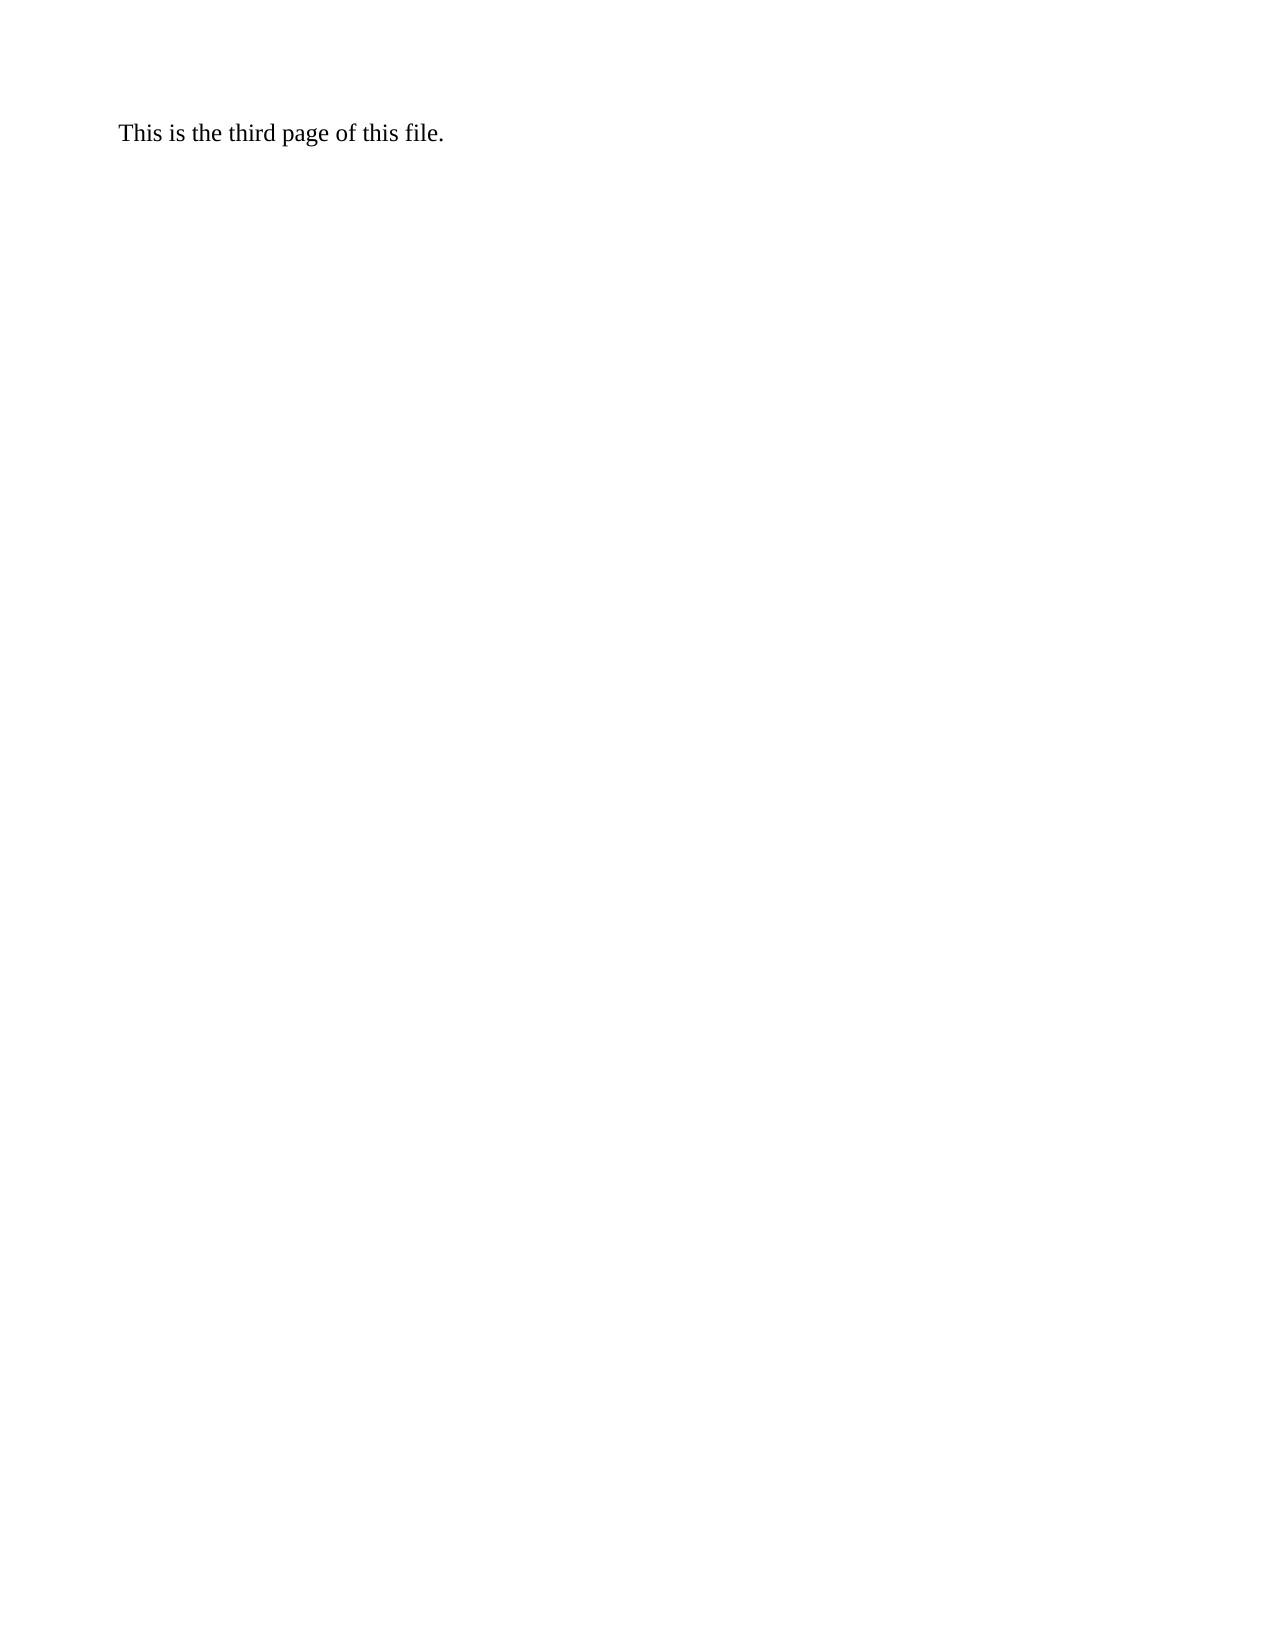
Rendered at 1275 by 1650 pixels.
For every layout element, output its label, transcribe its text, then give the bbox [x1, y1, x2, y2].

text This is the third page of this file. [118, 118, 1157, 147]
